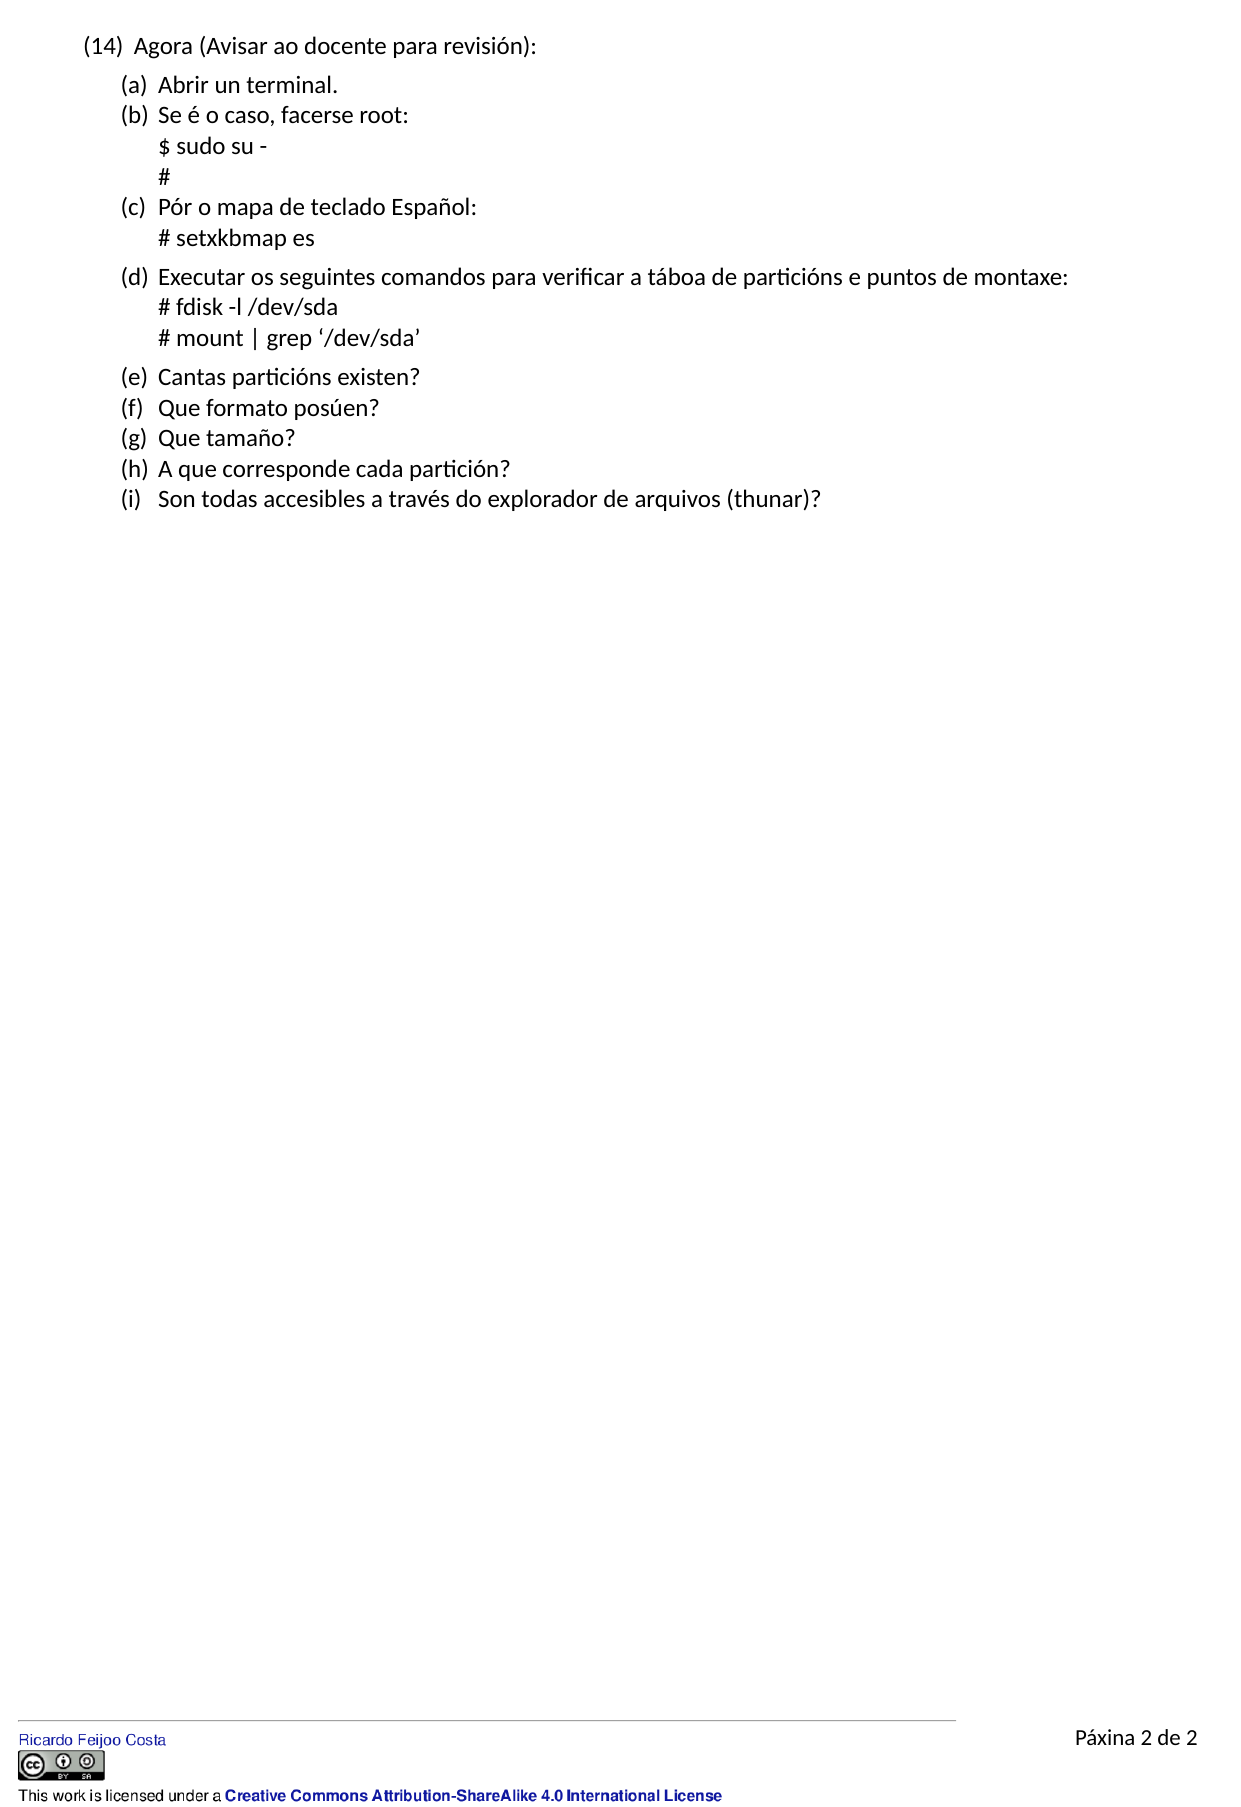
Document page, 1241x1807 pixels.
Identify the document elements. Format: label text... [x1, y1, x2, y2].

list Pór o mapa de teclado Español: [120, 191, 1197, 222]
list Executar os seguintes comandos para verificar a táboa de particións e puntos de montaxe: [120, 261, 1197, 292]
list # setxkbmap es [120, 222, 1197, 252]
list $ sudo su - [120, 130, 1197, 161]
list Que tamaño? [120, 422, 1197, 453]
list Agora (Avisar ao docente para revisión): [83, 30, 1197, 60]
list # mount | grep ‘/dev/sda’ [120, 322, 1197, 353]
list Que formato posúen? [120, 392, 1197, 422]
list # fdisk -l /dev/sda [120, 292, 1197, 322]
list Cantas particións existen? [120, 361, 1197, 392]
list Son todas accesibles a través do explorador de arquivos (thunar)? [120, 483, 1197, 514]
list # [120, 161, 1197, 191]
list Se é o caso, facerse root: [120, 100, 1197, 130]
list A que corresponde cada partición? [120, 453, 1197, 483]
picture [8, 1715, 957, 1806]
list Abrir un terminal. [120, 69, 1197, 100]
